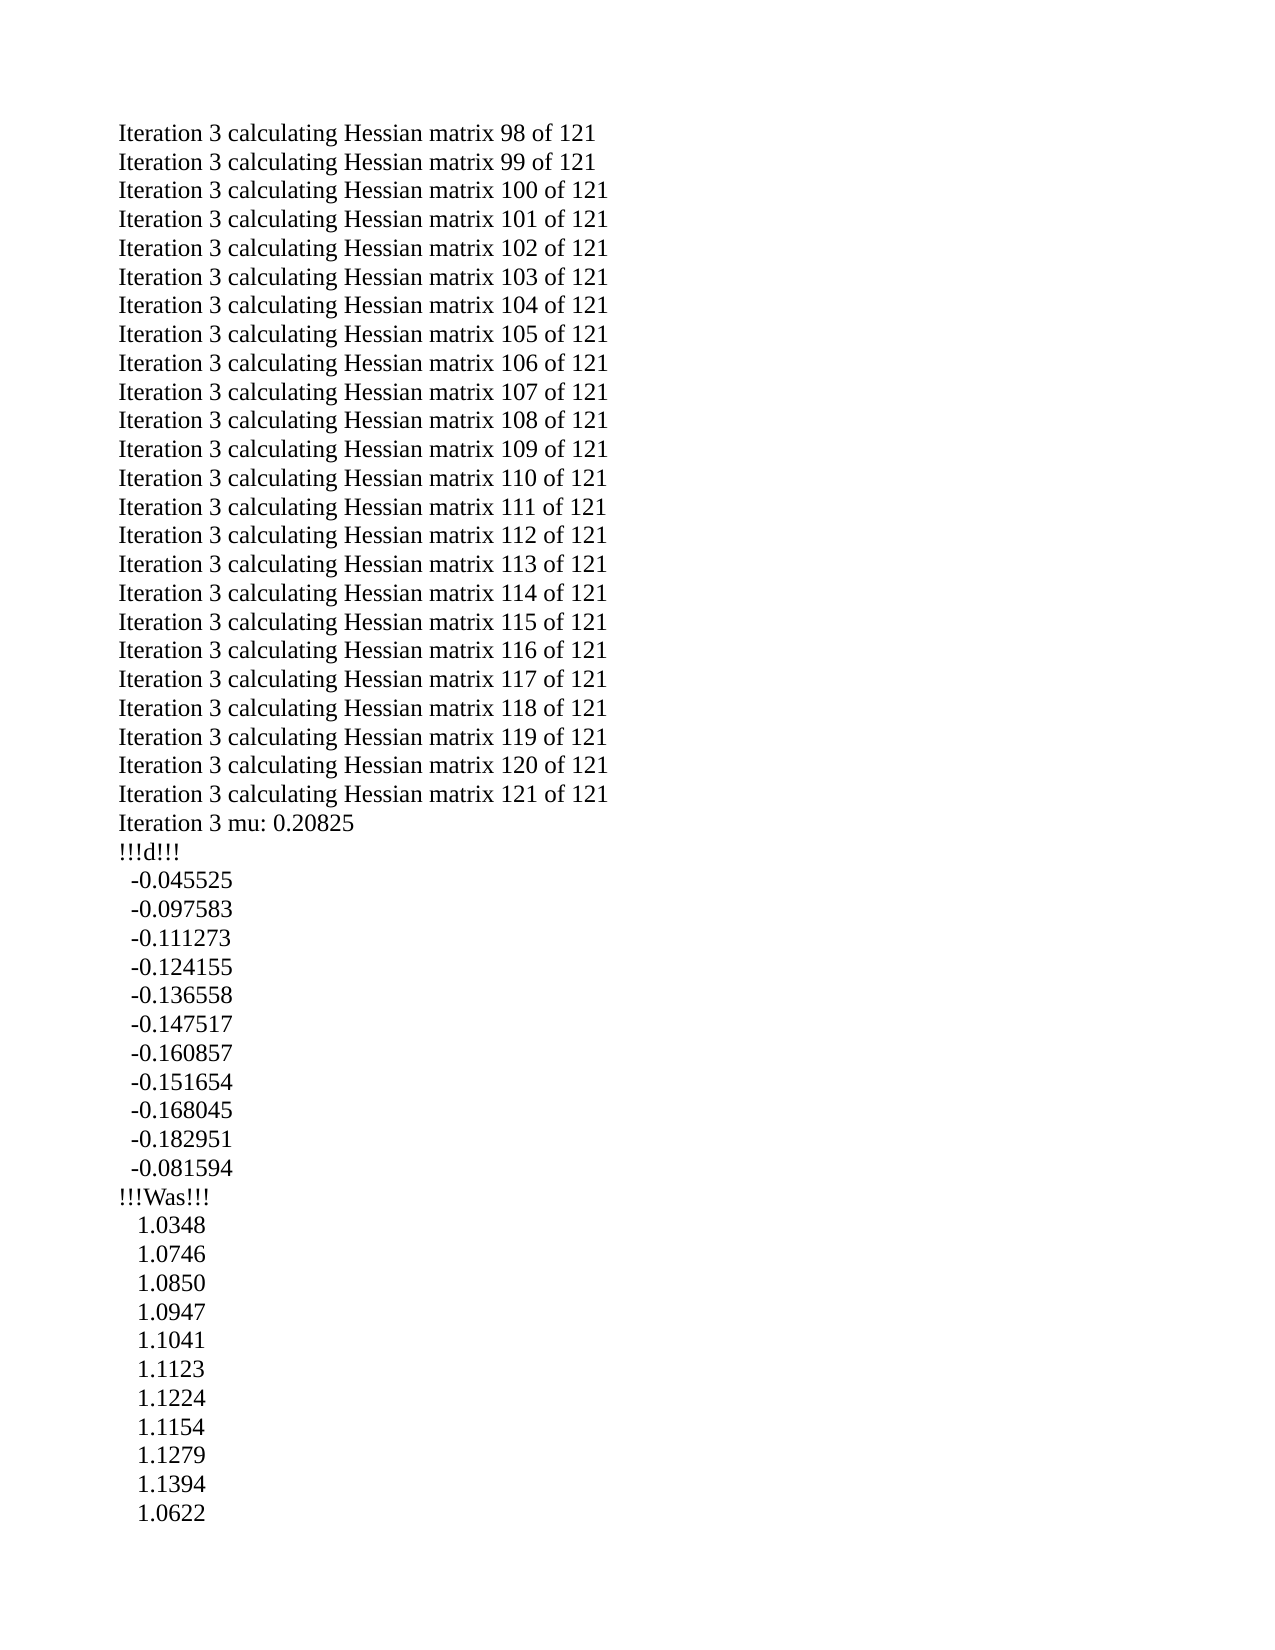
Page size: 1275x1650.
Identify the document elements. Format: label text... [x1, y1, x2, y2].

text -0.147517 [118, 1009, 1157, 1038]
text Iteration 3 calculating Hessian matrix 100 of 121 [118, 176, 1157, 204]
text Iteration 3 calculating Hessian matrix 112 of 121 [118, 521, 1157, 549]
text 1.1154 [118, 1412, 1157, 1441]
text Iteration 3 calculating Hessian matrix 113 of 121 [118, 549, 1157, 578]
text Iteration 3 calculating Hessian matrix 106 of 121 [118, 348, 1157, 377]
text 1.1224 [118, 1383, 1157, 1412]
text Iteration 3 calculating Hessian matrix 103 of 121 [118, 262, 1157, 291]
text Iteration 3 calculating Hessian matrix 98 of 121 [118, 118, 1157, 147]
text 1.1041 [118, 1326, 1157, 1354]
text -0.151654 [118, 1067, 1157, 1096]
text 1.1279 [118, 1441, 1157, 1469]
text Iteration 3 calculating Hessian matrix 110 of 121 [118, 463, 1157, 492]
text 1.0850 [118, 1268, 1157, 1297]
text Iteration 3 calculating Hessian matrix 108 of 121 [118, 406, 1157, 434]
text 1.0947 [118, 1297, 1157, 1326]
text -0.168045 [118, 1096, 1157, 1124]
text Iteration 3 calculating Hessian matrix 119 of 121 [118, 722, 1157, 751]
text 1.0622 [118, 1498, 1157, 1527]
text Iteration 3 calculating Hessian matrix 102 of 121 [118, 233, 1157, 262]
text -0.136558 [118, 981, 1157, 1009]
text -0.160857 [118, 1038, 1157, 1067]
text -0.124155 [118, 952, 1157, 981]
text -0.081594 [118, 1153, 1157, 1182]
text -0.045525 [118, 866, 1157, 894]
text -0.111273 [118, 923, 1157, 952]
text Iteration 3 calculating Hessian matrix 107 of 121 [118, 377, 1157, 406]
text Iteration 3 calculating Hessian matrix 99 of 121 [118, 147, 1157, 176]
text Iteration 3 calculating Hessian matrix 121 of 121 [118, 779, 1157, 808]
text 1.1394 [118, 1469, 1157, 1498]
text Iteration 3 calculating Hessian matrix 111 of 121 [118, 492, 1157, 521]
text Iteration 3 calculating Hessian matrix 109 of 121 [118, 434, 1157, 463]
text !!!Was!!! [118, 1182, 1157, 1211]
text Iteration 3 calculating Hessian matrix 105 of 121 [118, 319, 1157, 348]
text Iteration 3 calculating Hessian matrix 115 of 121 [118, 607, 1157, 636]
text Iteration 3 calculating Hessian matrix 104 of 121 [118, 291, 1157, 319]
text Iteration 3 calculating Hessian matrix 120 of 121 [118, 751, 1157, 779]
text -0.182951 [118, 1124, 1157, 1153]
text Iteration 3 calculating Hessian matrix 118 of 121 [118, 693, 1157, 722]
text 1.0348 [118, 1211, 1157, 1239]
text Iteration 3 calculating Hessian matrix 114 of 121 [118, 578, 1157, 607]
text !!!d!!! [118, 837, 1157, 866]
text 1.1123 [118, 1354, 1157, 1383]
text Iteration 3 calculating Hessian matrix 101 of 121 [118, 204, 1157, 233]
text 1.0746 [118, 1239, 1157, 1268]
text -0.097583 [118, 894, 1157, 923]
text Iteration 3 calculating Hessian matrix 117 of 121 [118, 664, 1157, 693]
text Iteration 3 calculating Hessian matrix 116 of 121 [118, 636, 1157, 664]
text Iteration 3 mu: 0.20825 [118, 808, 1157, 837]
